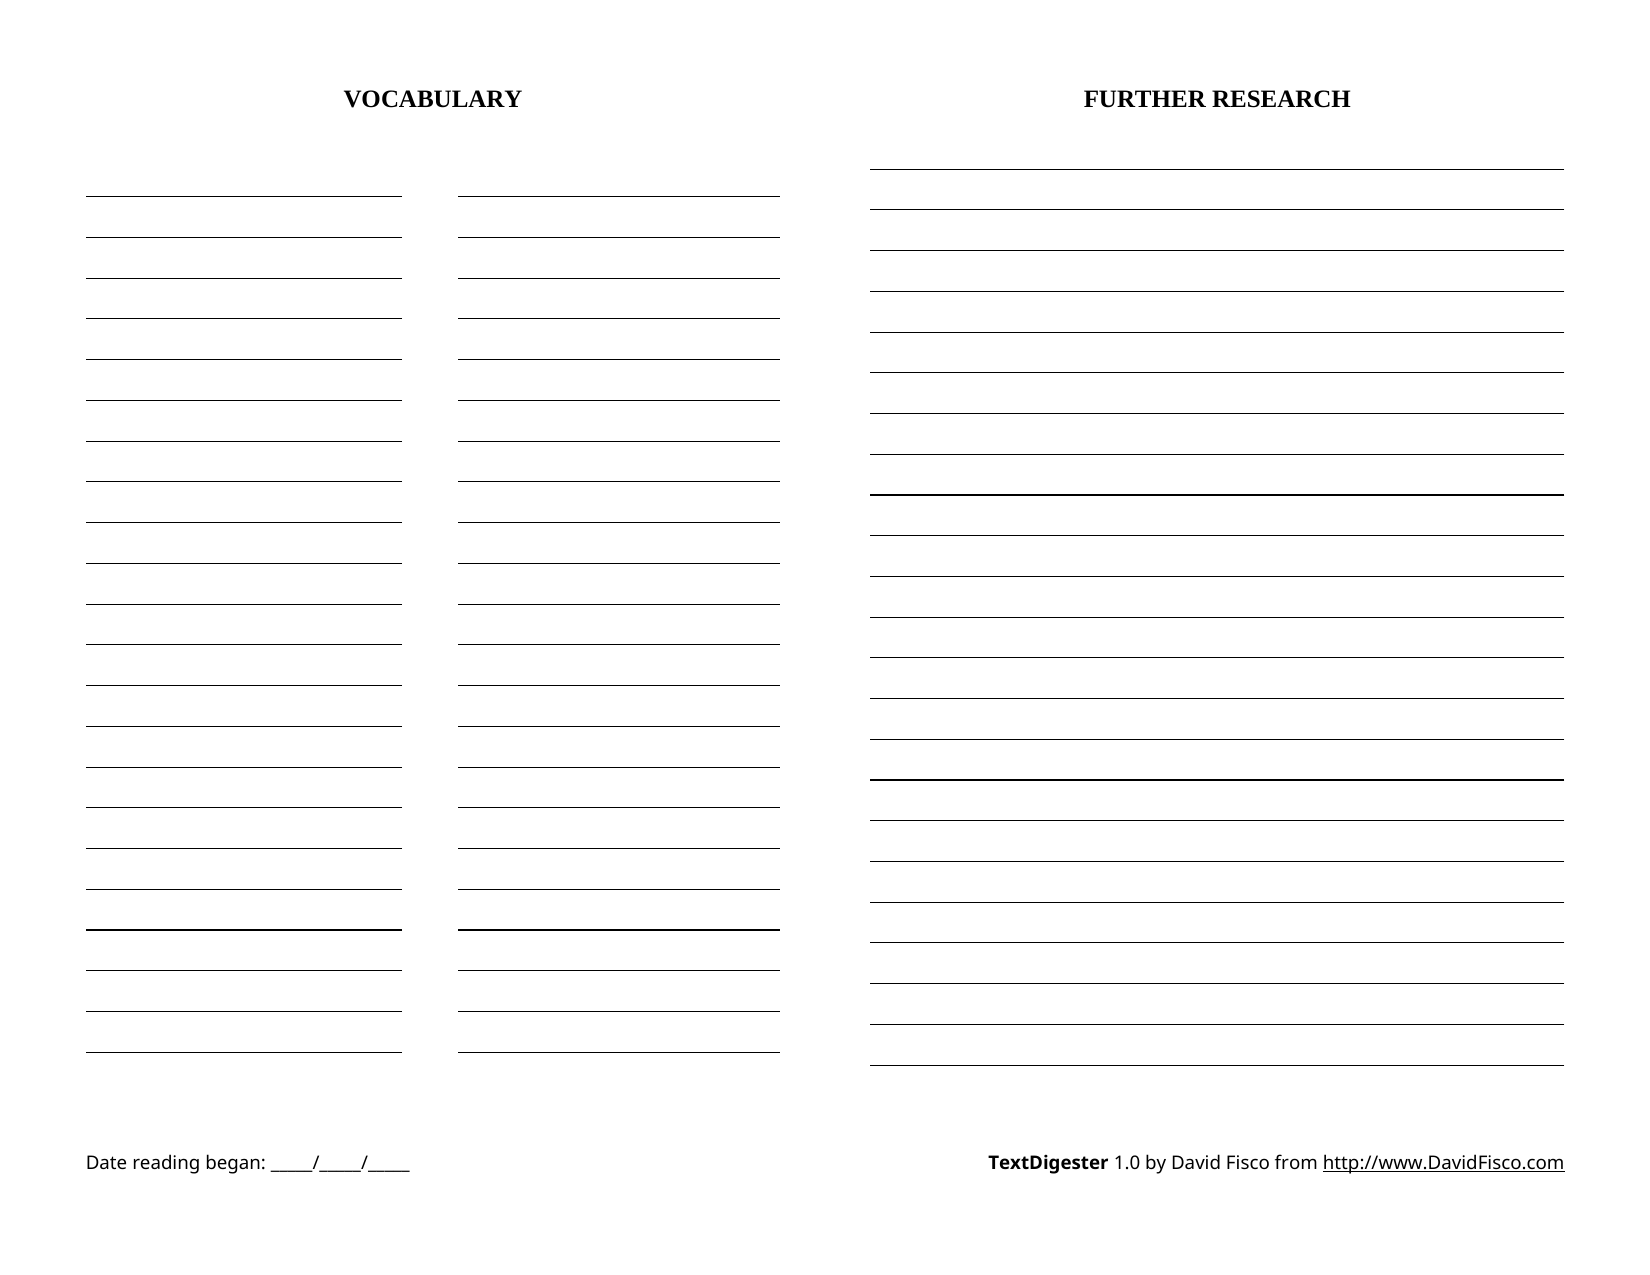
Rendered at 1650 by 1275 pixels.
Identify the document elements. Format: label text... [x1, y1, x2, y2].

text VOCABULARY [86, 86, 780, 113]
table_cell [458, 209, 780, 237]
table_cell [458, 523, 780, 535]
table_cell [458, 401, 780, 413]
table_cell [86, 983, 402, 1011]
table_cell [458, 279, 780, 291]
table_cell [458, 890, 780, 902]
table_cell [86, 890, 402, 902]
table_cell [458, 1053, 780, 1065]
table_cell [458, 808, 780, 820]
table_cell [402, 617, 458, 657]
table_cell [458, 698, 780, 726]
table_cell [458, 820, 780, 848]
text FURTHER RESEARCH [870, 86, 1564, 113]
table_cell [458, 849, 780, 861]
table_cell [458, 727, 780, 739]
table_cell [402, 658, 458, 698]
table_cell [86, 238, 402, 250]
table_cell [402, 250, 458, 291]
table_cell [86, 768, 402, 779]
table_cell [402, 1024, 458, 1065]
table_cell [86, 413, 402, 441]
table_cell [86, 319, 402, 332]
table_cell [458, 576, 780, 604]
table_cell [86, 658, 402, 685]
table_cell [86, 1053, 402, 1065]
table_cell [458, 291, 780, 318]
table_header [86, 169, 402, 196]
table_cell [86, 780, 402, 807]
table_cell [458, 686, 780, 698]
table_cell [402, 291, 458, 332]
table_cell [86, 1012, 402, 1024]
table_cell [86, 482, 402, 494]
table_cell [86, 442, 402, 454]
table_cell [86, 686, 402, 698]
table_cell [86, 576, 402, 604]
table_cell [458, 360, 780, 372]
table_cell [458, 535, 780, 563]
table_cell [402, 820, 458, 861]
table_cell [458, 943, 780, 970]
table_cell [458, 780, 780, 807]
table_cell [86, 1024, 402, 1052]
table_cell [86, 360, 402, 372]
table_cell [86, 372, 402, 400]
table_cell [458, 319, 780, 332]
table_cell [458, 413, 780, 441]
table_cell [86, 401, 402, 413]
table_cell [86, 739, 402, 767]
table_cell [402, 332, 458, 372]
table_cell [86, 279, 402, 291]
table_cell [86, 250, 402, 278]
table_cell [458, 617, 780, 644]
table_cell [402, 209, 458, 250]
table_cell [86, 495, 402, 522]
table_cell [86, 645, 402, 657]
table_cell [86, 931, 402, 942]
table_cell [402, 535, 458, 576]
table_cell [458, 971, 780, 983]
table_cell [402, 372, 458, 413]
table_cell [458, 442, 780, 454]
table_cell [402, 698, 458, 739]
table_cell [86, 902, 402, 929]
table_header [402, 169, 458, 209]
table_cell [402, 902, 458, 942]
table_header [458, 169, 780, 196]
table_cell [86, 698, 402, 726]
table_cell [86, 605, 402, 617]
table_cell [86, 454, 402, 481]
table_cell [402, 413, 458, 454]
table_cell [458, 658, 780, 685]
table_cell [86, 943, 402, 970]
table_cell [402, 943, 458, 983]
table_cell [402, 780, 458, 820]
table_cell [402, 454, 458, 494]
table_cell [402, 576, 458, 617]
table_cell [458, 1012, 780, 1024]
table_cell [86, 971, 402, 983]
table_cell [458, 1024, 780, 1052]
table_cell [86, 617, 402, 644]
table_cell [458, 372, 780, 400]
table_cell [86, 523, 402, 535]
table_cell [86, 291, 402, 318]
table_cell [458, 332, 780, 359]
table_header [86, 197, 402, 209]
table_header [458, 197, 780, 209]
table_cell [86, 564, 402, 576]
table_cell [402, 495, 458, 535]
table_cell [86, 849, 402, 861]
table_cell [458, 482, 780, 494]
table_cell [458, 739, 780, 767]
table_cell [86, 808, 402, 820]
table_cell [458, 238, 780, 250]
table_cell [458, 983, 780, 1011]
table_cell [86, 209, 402, 237]
table_cell [402, 983, 458, 1024]
table_cell [86, 727, 402, 739]
table_cell [458, 564, 780, 576]
table_cell [86, 535, 402, 563]
table_cell [86, 861, 402, 889]
table_cell [458, 605, 780, 617]
table_cell [458, 454, 780, 481]
table_cell [458, 768, 780, 779]
table_cell [458, 495, 780, 522]
table_cell [402, 739, 458, 779]
table_cell [86, 332, 402, 359]
table_cell [458, 250, 780, 278]
table_cell [458, 931, 780, 942]
table_cell [458, 645, 780, 657]
table_cell [458, 861, 780, 889]
table_cell [86, 820, 402, 848]
table_cell [458, 902, 780, 929]
table_cell [402, 861, 458, 902]
